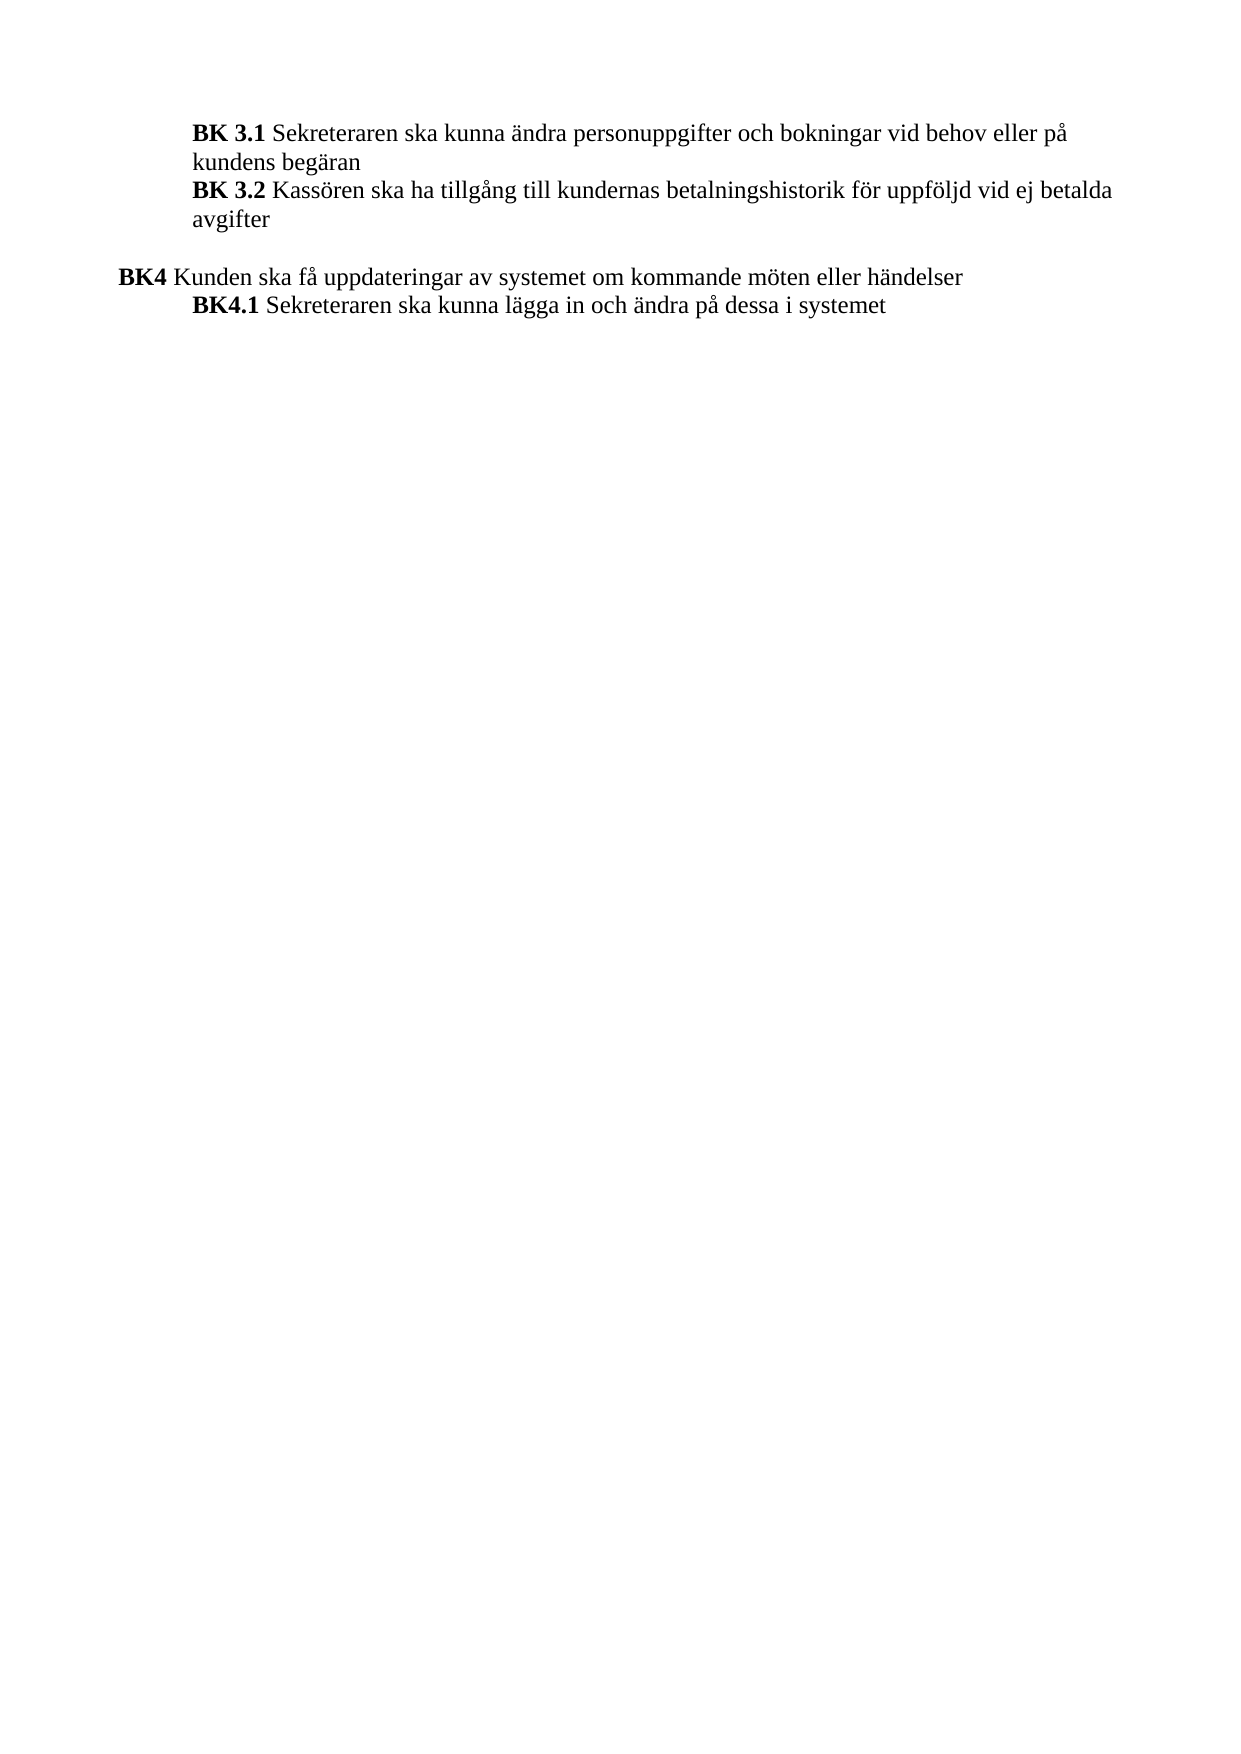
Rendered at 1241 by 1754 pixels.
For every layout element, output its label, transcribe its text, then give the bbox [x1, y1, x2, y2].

text BK4 Kunden ska få uppdateringar av systemet om kommande möten eller händelser [118, 262, 1122, 291]
text BK4.1 Sekreteraren ska kunna lägga in och ändra på dessa i systemet [118, 291, 1122, 319]
text BK 3.1 Sekreteraren ska kunna ändra personuppgifter och bokningar vid behov eller på kundens begäran [118, 118, 1122, 176]
text BK 3.2 Kassören ska ha tillgång till kundernas betalningshistorik för uppföljd vid ej betalda avgifter [118, 176, 1122, 233]
